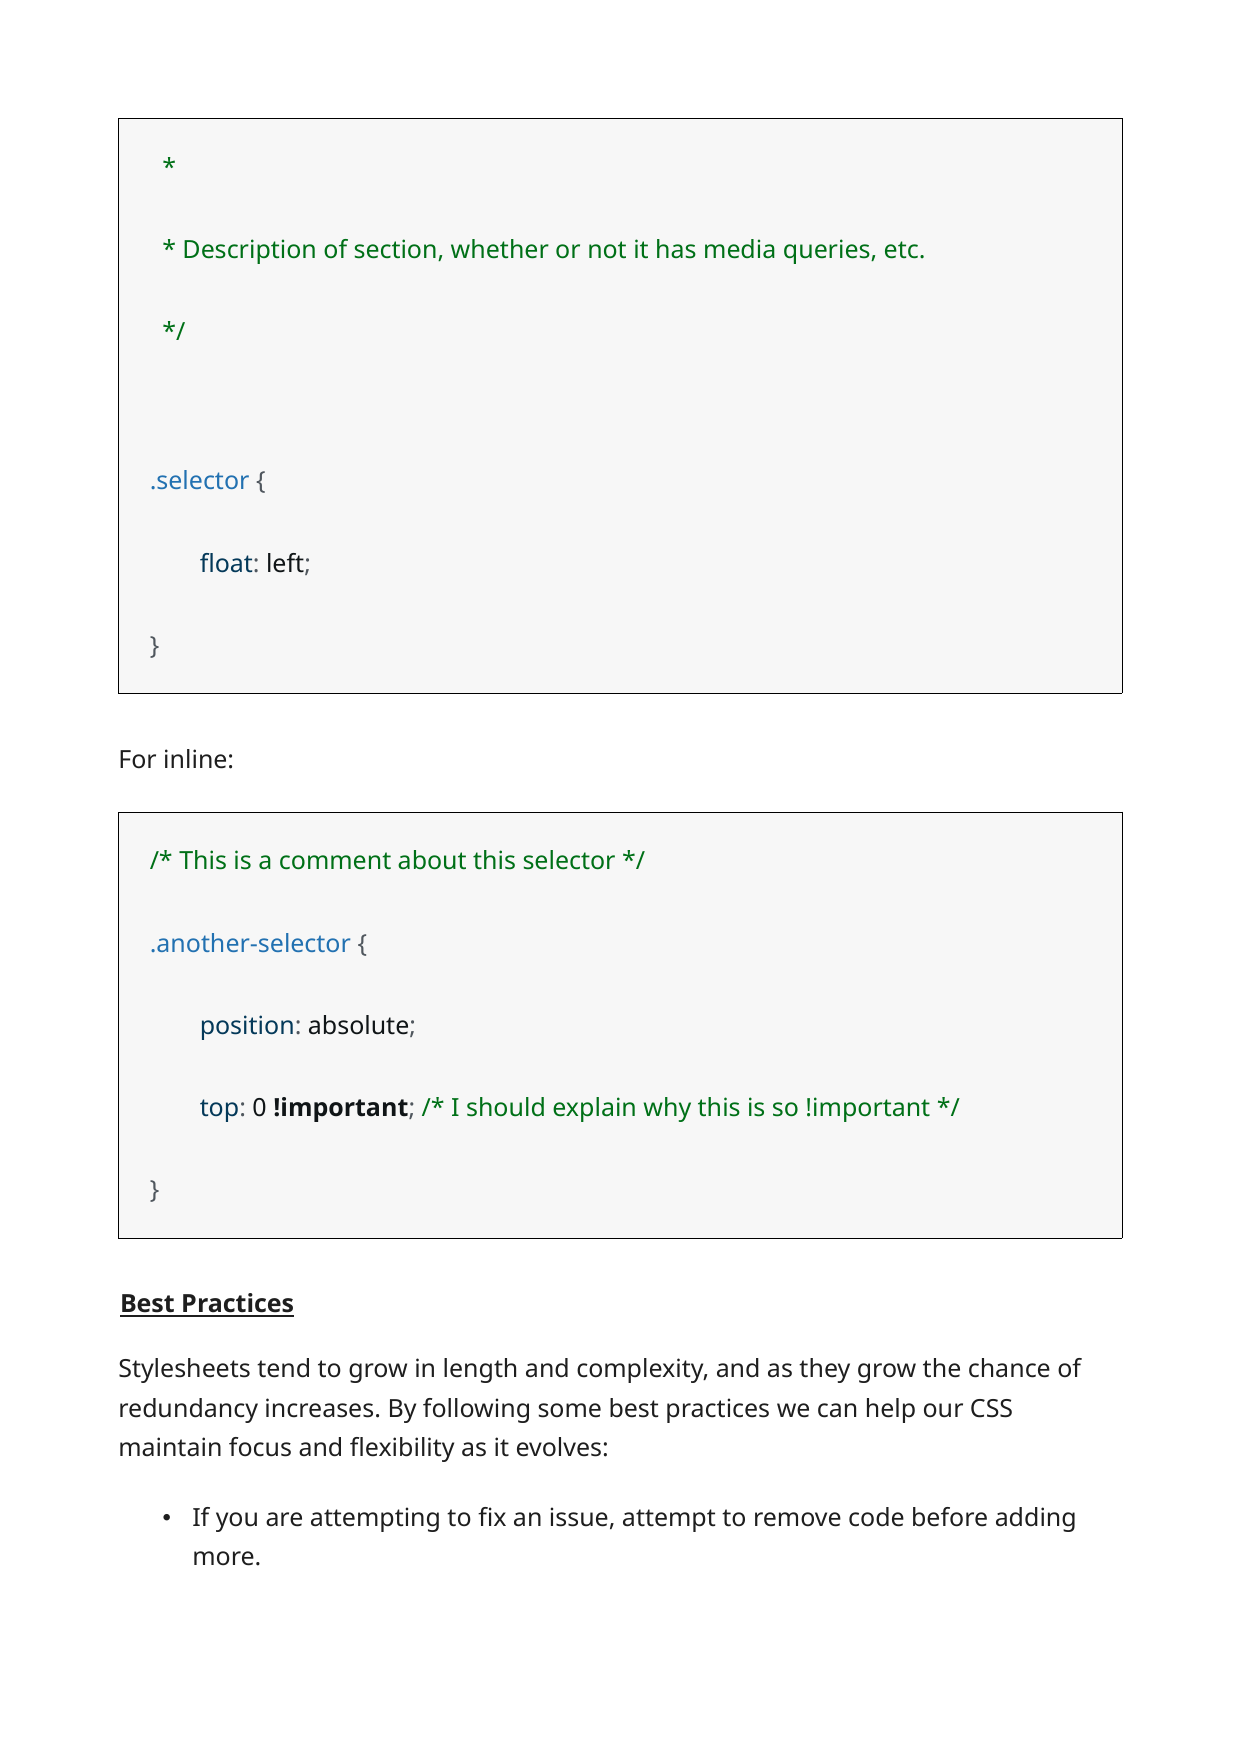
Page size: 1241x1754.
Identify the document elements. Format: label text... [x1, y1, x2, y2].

text * [119, 119, 1122, 183]
text float: left; [119, 514, 1122, 579]
text position: absolute; [119, 976, 1122, 1042]
text top: 0 !important; /* I should explain why this is so !important */ [119, 1058, 1122, 1124]
subtitle Best Practices [118, 1286, 1122, 1320]
text /* This is a comment about this selector */ [119, 813, 1122, 877]
text } [119, 1141, 1122, 1238]
text */ [119, 283, 1122, 348]
list If you are attempting to fix an issue, attempt to remove code before adding more. [162, 1500, 1122, 1573]
text For inline: [118, 741, 1122, 775]
text Stylesheets tend to grow in length and complexity, and as they grow the chance of redundancy increases. By following some best practices we can help our CSS maintain focus and flexibility as it evolves: [118, 1351, 1122, 1463]
text .another-selector { [119, 894, 1122, 959]
text * Description of section, whether or not it has media queries, etc. [119, 200, 1122, 266]
text .selector { [119, 432, 1122, 497]
text } [119, 596, 1122, 693]
